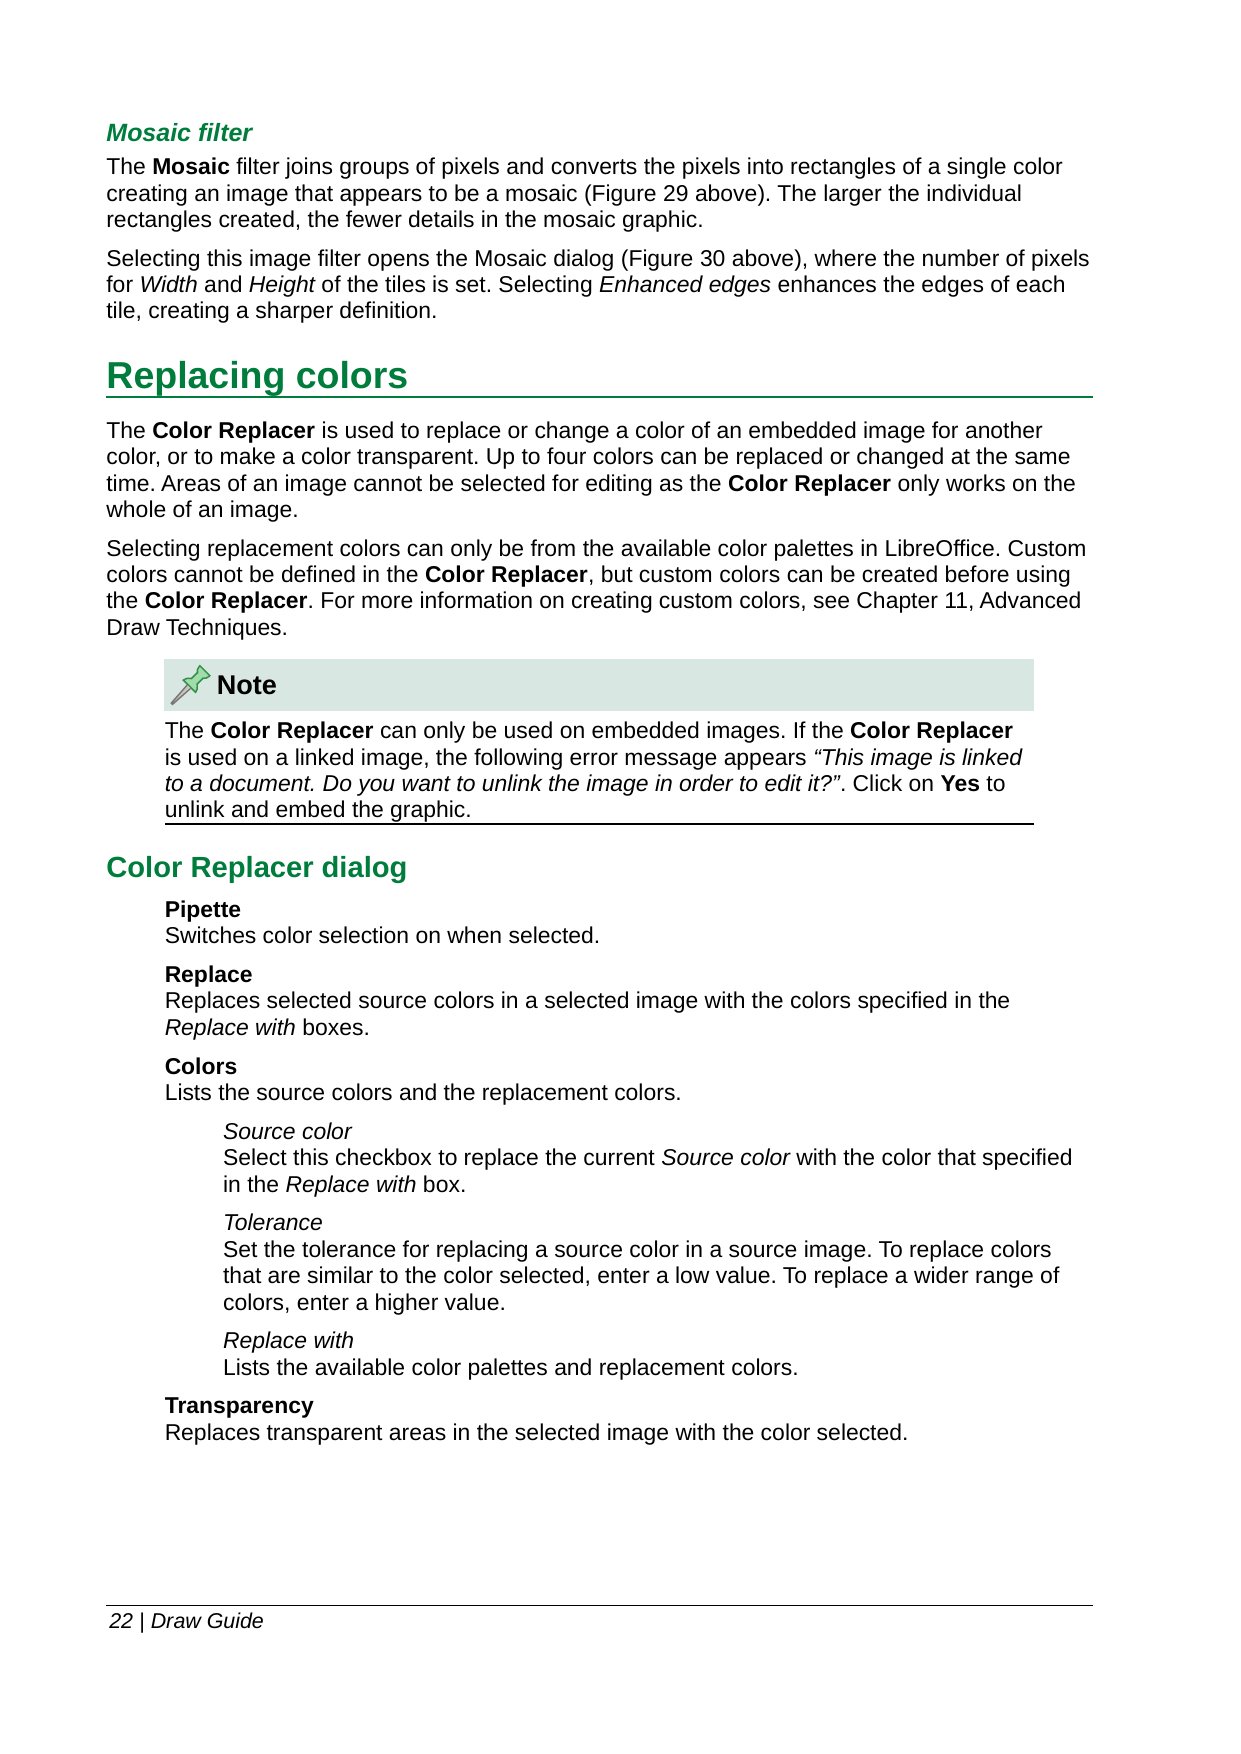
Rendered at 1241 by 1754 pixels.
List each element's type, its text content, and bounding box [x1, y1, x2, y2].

subtitle Mosaic filter [106, 118, 1093, 147]
text Lists the available color palettes and replacement colors. [223, 1354, 1093, 1380]
text Transparency [164, 1392, 1093, 1419]
text The Color Replacer is used to replace or change a color of an embedded image for another color, or to make a color transparent. Up to four colors can be replaced or changed at the same time. Areas of an image cannot be selected for editing as the Color Replacer only works on the whole of an image. [106, 417, 1093, 522]
text Colors [164, 1053, 1093, 1079]
text Selecting this image filter opens the Mosaic dialog (Figure 30 above), where the number of pixels for Width and Height of the tiles is set. Selecting Enhanced edges enhances the edges of each tile, creating a sharper definition. [106, 245, 1093, 324]
subtitle Replacing colors [106, 353, 1093, 396]
text Replaces selected source colors in a selected image with the colors specified in the Replace with boxes. [164, 987, 1093, 1040]
text Select this checkbox to replace the current Source color with the color that specified in the Replace with box. [223, 1144, 1093, 1197]
text Source color [223, 1118, 1093, 1144]
text Replace [164, 961, 1093, 987]
text Switches color selection on when selected. [164, 922, 1093, 948]
text Tolerance [223, 1209, 1093, 1236]
text Replaces transparent areas in the selected image with the color selected. [164, 1419, 1093, 1445]
text Lists the source colors and the replacement colors. [164, 1079, 1093, 1105]
text The Color Replacer can only be used on embedded images. If the Color Replacer is used on a linked image, the following error message appears “This image is linked to a document. Do you want to unlink the image in order to edit it?”. Click on Yes to unlink and embed the graphic. [164, 717, 1034, 825]
text The Mosaic filter joins groups of pixels and converts the pixels into rectangles of a single color creating an image that appears to be a mosaic (Figure 29 above). The larger the individual rectangles created, the fewer details in the mosaic graphic. [106, 153, 1093, 232]
text Set the tolerance for replacing a source color in a source image. To replace colors that are similar to the color selected, enter a low value. To replace a wider range of colors, enter a higher value. [223, 1236, 1093, 1315]
text Pipette [164, 896, 1093, 922]
subtitle Note [164, 659, 1034, 711]
text Replace with [223, 1327, 1093, 1354]
subtitle Color Replacer dialog [106, 850, 1093, 883]
text Selecting replacement colors can only be from the available color palettes in LibreOffice. Custom colors cannot be defined in the Color Replacer, but custom colors can be created before using the Color Replacer. For more information on creating custom colors, see Chapter 11, Advanced Draw Techniques. [106, 535, 1093, 640]
